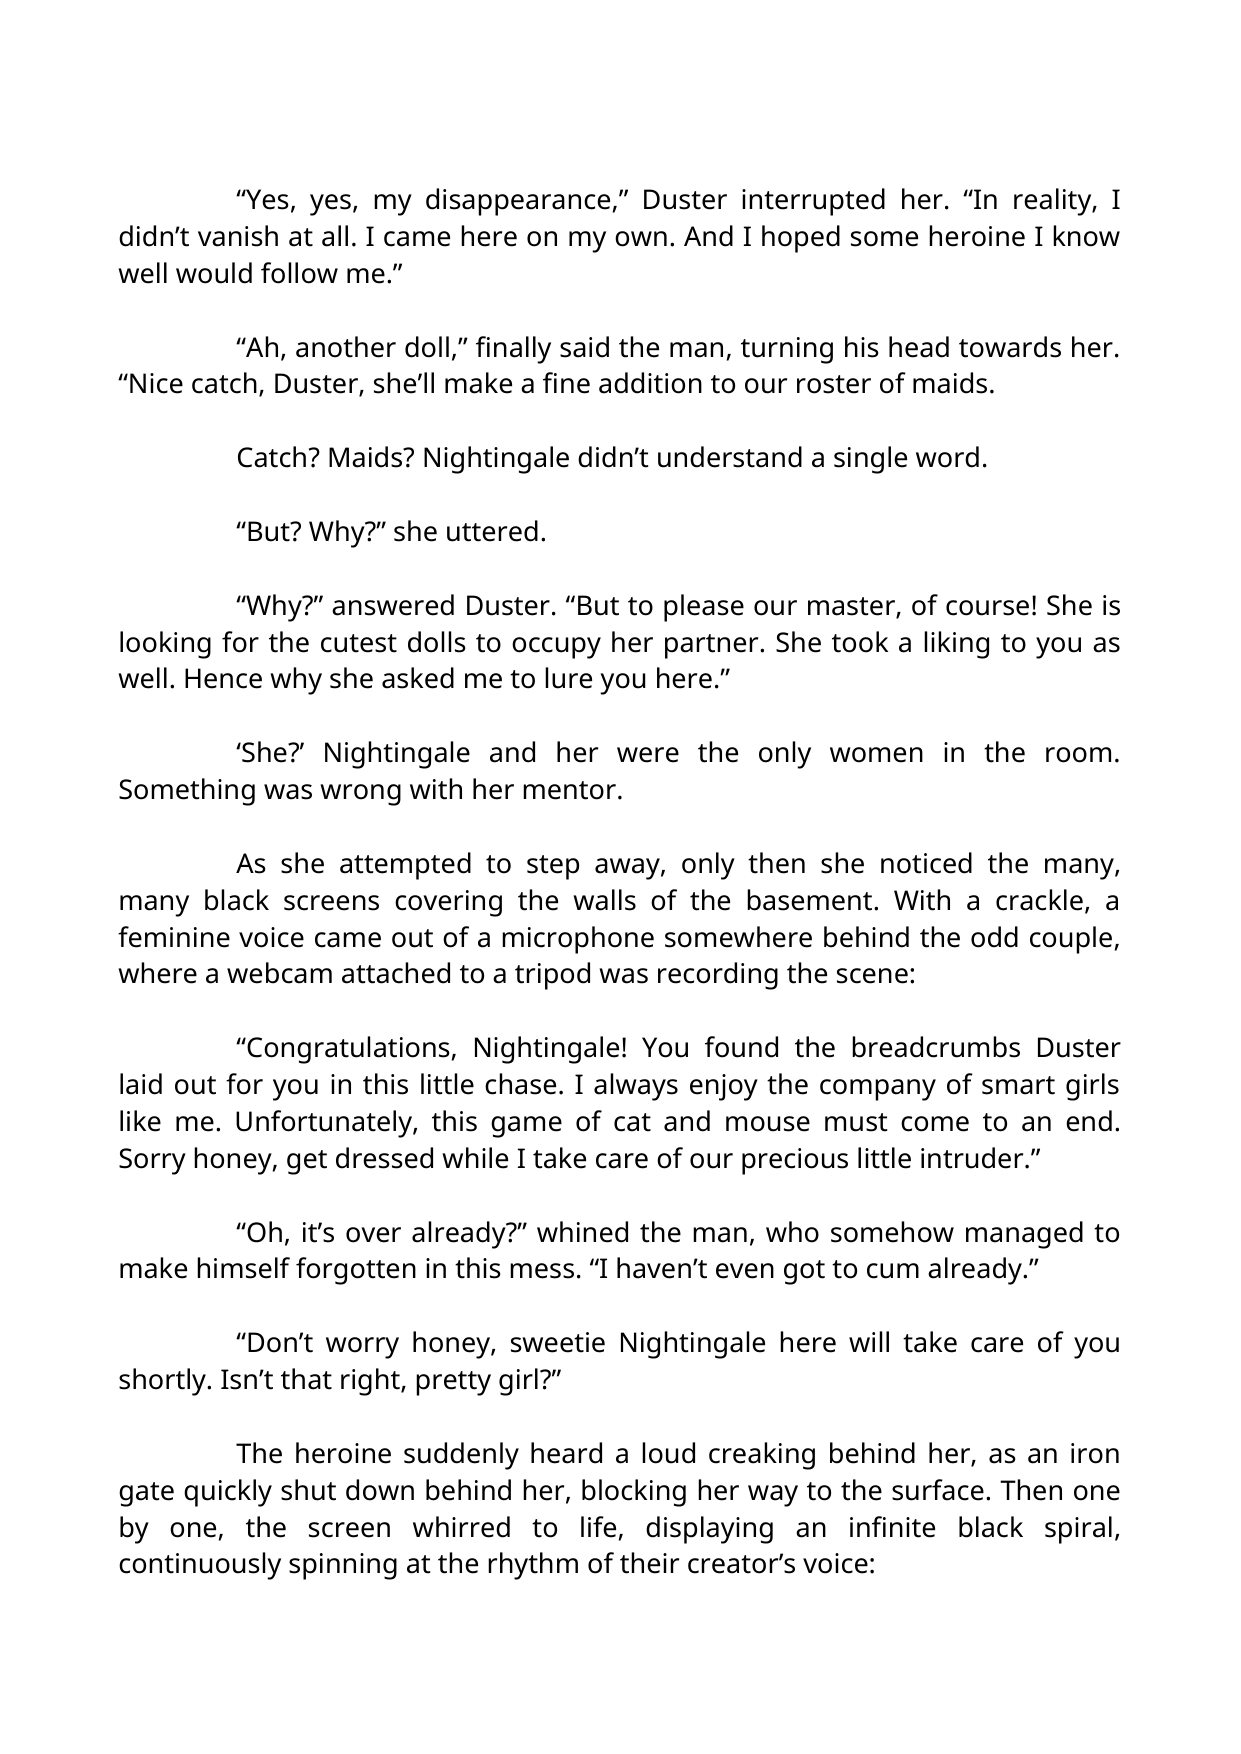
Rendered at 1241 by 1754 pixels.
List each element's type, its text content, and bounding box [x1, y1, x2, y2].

text “Ah, another doll,” finally said the man, turning his head towards her. “Nice catch, Duster, she’ll make a fine addition to our roster of maids. [118, 328, 1122, 402]
text “Why?” answered Duster. “But to please our master, of course! She is looking for the cutest dolls to occupy her partner. She took a liking to you as well. Hence why she asked me to lure you here.” [118, 586, 1122, 697]
text “Congratulations, Nightingale! You found the breadcrumbs Duster laid out for you in this little chase. I always enjoy the company of smart girls like me. Unfortunately, this game of cat and mouse must come to an end. Sorry honey, get dressed while I take care of our precious little intruder.” [118, 1029, 1122, 1176]
text “But? Why?” she uttered. [118, 512, 1122, 549]
text “Oh, it’s over already?” whined the man, who somehow managed to make himself forgotten in this mess. “I haven’t even got to cum already.” [118, 1213, 1122, 1287]
text As she attempted to step away, only then she noticed the many, many black screens covering the walls of the basement. With a crackle, a feminine voice came out of a microphone somewhere behind the odd couple, where a webcam attached to a tripod was recording the scene: [118, 844, 1122, 992]
text “Don’t worry honey, sweetie Nightingale here will take care of you shortly. Isn’t that right, pretty girl?” [118, 1324, 1122, 1397]
text The heroine suddenly heard a loud creaking behind her, as an iron gate quickly shut down behind her, blocking her way to the surface. Then one by one, the screen whirred to life, displaying an infinite black spiral, continuously spinning at the rhythm of their creator’s voice: [118, 1434, 1122, 1582]
text “Yes, yes, my disappearance,” Duster interrupted her. “In reality, I didn’t vanish at all. I came here on my own. And I hoped some heroine I know well would follow me.” [118, 181, 1122, 291]
text ‘She?’ Nightingale and her were the only women in the room. Something was wrong with her mentor. [118, 734, 1122, 807]
text Catch? Maids? Nightingale didn’t understand a single word. [118, 439, 1122, 476]
